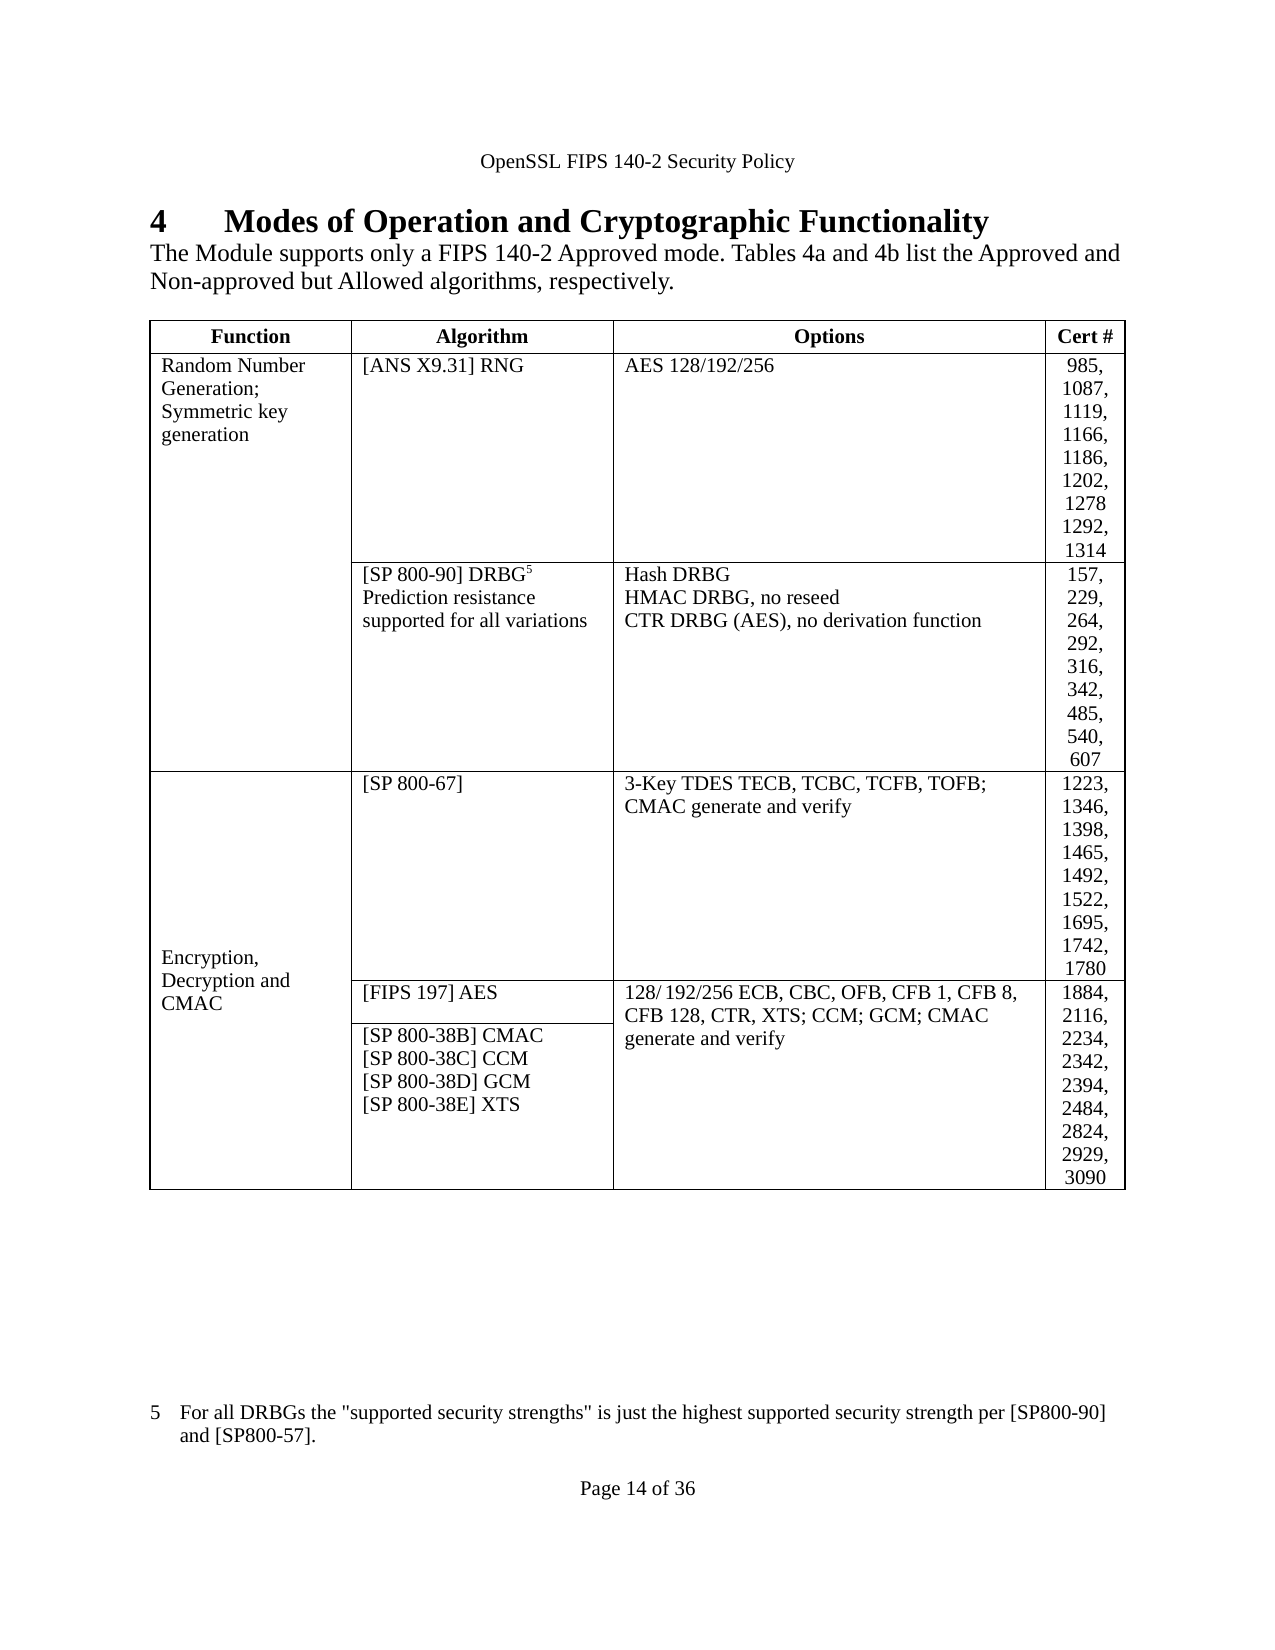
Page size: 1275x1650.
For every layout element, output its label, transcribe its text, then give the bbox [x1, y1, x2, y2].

table_cell 157, 229, 264, 292, 316, 342, 485, 540, 607 [1046, 563, 1124, 771]
table_cell 3-Key TDES TECB, TCBC, TCFB, TOFB; CMAC generate and verify [614, 772, 1045, 980]
table_header Options [614, 321, 1045, 352]
table_cell 1223, 1346, 1398, 1465, 1492, 1522, 1695, 1742, 1780 [1046, 772, 1124, 980]
table_cell 985, 1087, 1119, 1166, 1186, 1202, 1278 1292, 1314 [1046, 354, 1124, 562]
table_header Algorithm [352, 321, 613, 352]
table_header Cert # [1046, 321, 1124, 352]
table_cell [SP 800-67] [352, 772, 613, 980]
table_cell [SP 800-38B] CMAC [SP 800-38C] CCM [SP 800-38D] GCM [SP 800-38E] XTS [352, 1024, 613, 1189]
table_header Function [151, 321, 351, 352]
table_cell AES 128/192/256 [614, 354, 1045, 562]
table_cell 128/192/256 ECB, CBC, OFB, CFB 1, CFB 8, CFB 128, CTR, XTS; CCM; GCM; CMAC generate and verify [614, 981, 1045, 1189]
table_cell Random Number Generation; Symmetric key generation [151, 354, 351, 771]
table_cell 1884, 2116, 2234, 2342, 2394, 2484, 2824, 2929, 3090 [1046, 981, 1124, 1189]
table_cell [SP 800-90] DRBG Prediction resistance supported for all variations [352, 563, 613, 771]
text The Module supports only a FIPS 140-2 Approved mode. Tables 4a and 4b list the Approved and Non-approved but Allowed algorithms, respectively. [150, 239, 1125, 295]
table_cell Encryption, Decryption and CMAC [151, 772, 351, 1189]
subtitle 4 Modes of Operation and Cryptographic Functionality [150, 203, 1125, 239]
table_cell [FIPS 197] AES [352, 981, 613, 1023]
table_cell Hash DRBG HMAC DRBG, no reseed CTR DRBG (AES), no derivation function [614, 563, 1045, 771]
table_cell [ANS X9.31] RNG [352, 354, 613, 562]
